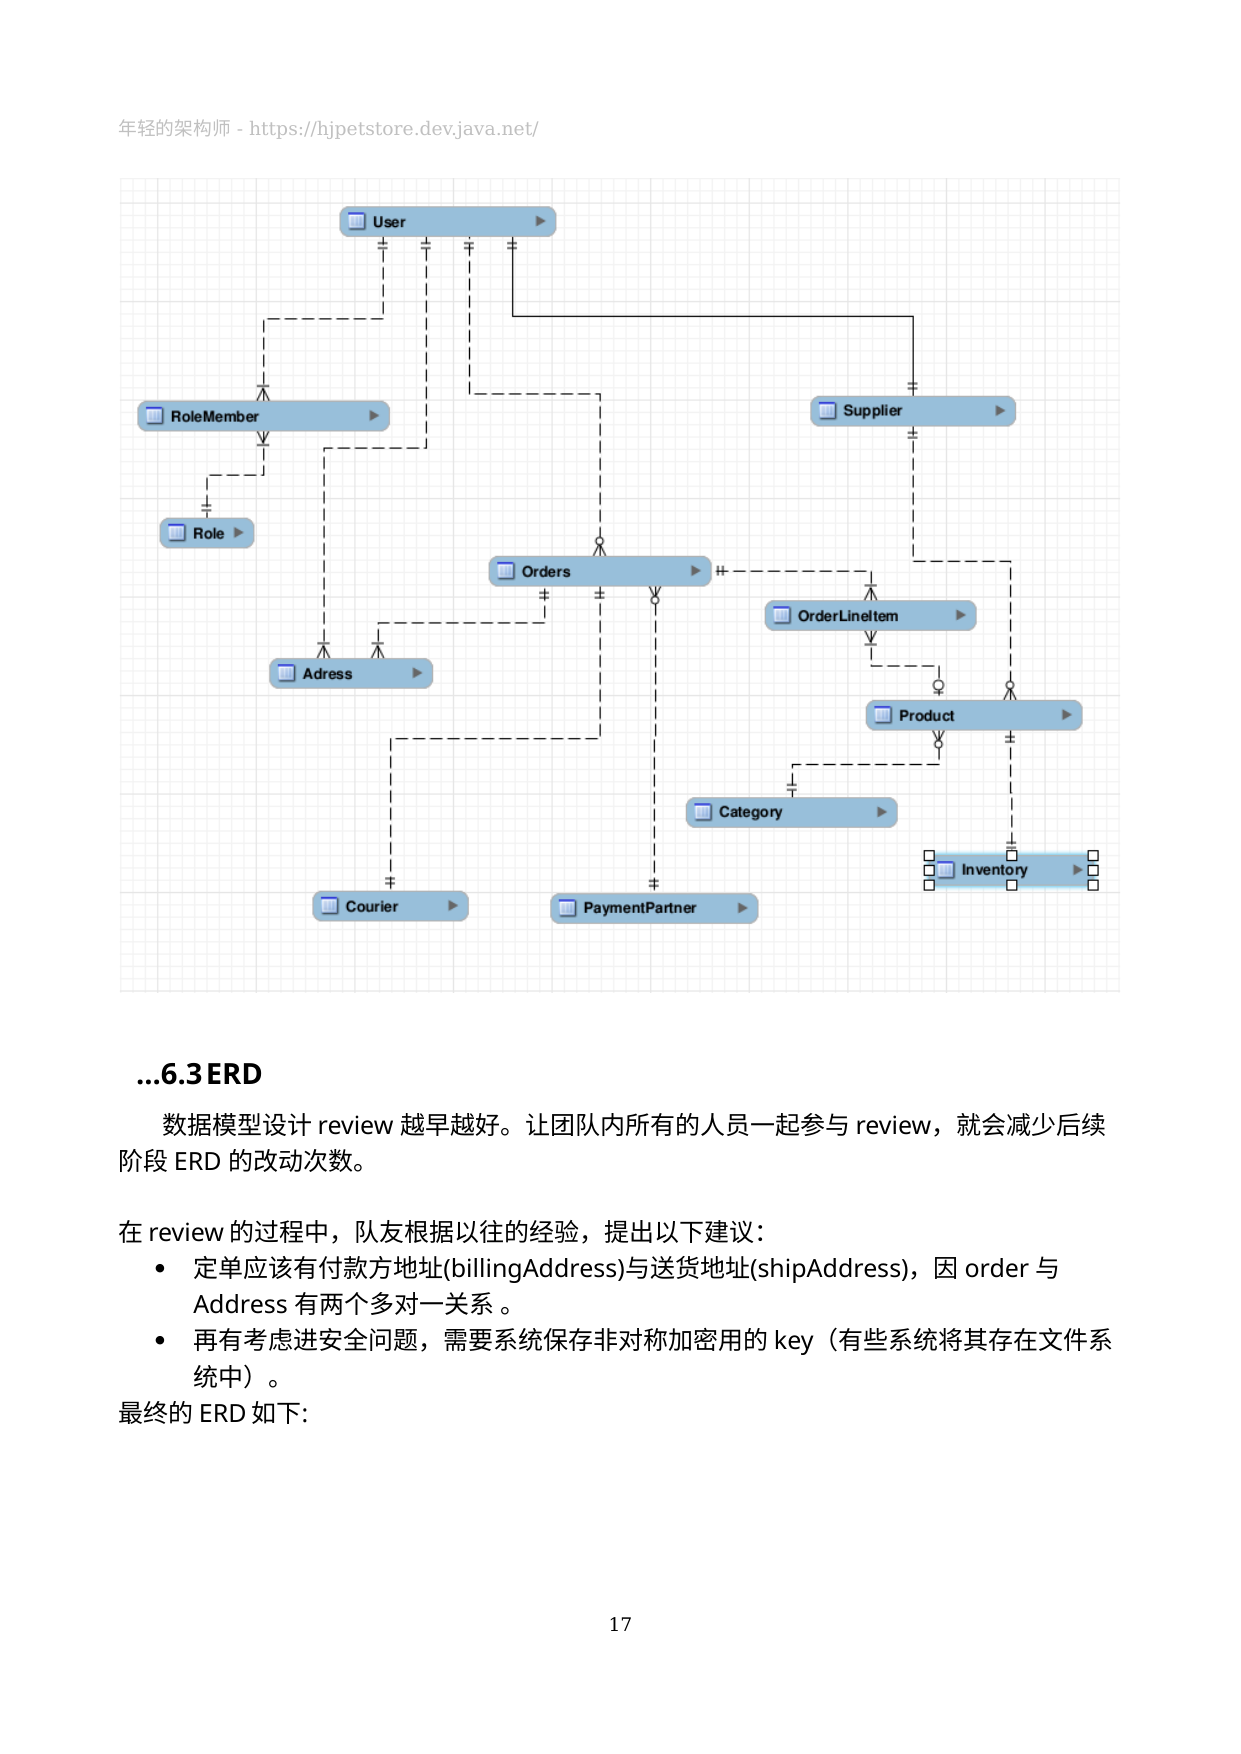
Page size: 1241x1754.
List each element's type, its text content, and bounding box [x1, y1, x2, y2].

picture [119, 178, 1121, 993]
text 最终的 ERD如下: [118, 1393, 1122, 1429]
list 定单应该有付款方地址(billingAddress)与送货地址(shipAddress)，因 order 与 Address 有两个多对一关系 。 [156, 1248, 1122, 1321]
text 在review的过程中，队友根据以往的经验，提出以下建议： [118, 1212, 1122, 1248]
text 数据模型设计 review 越早越好。让团队内所有的人员一起参与 review，就会减少后续阶段 ERD 的改动次数。 [118, 1105, 1122, 1178]
list 再有考虑进安全问题，需要系统保存非对称加密用的 key（有些系统将其存在文件系统中）。 [156, 1321, 1122, 1393]
subtitle ERD [136, 1053, 1122, 1093]
